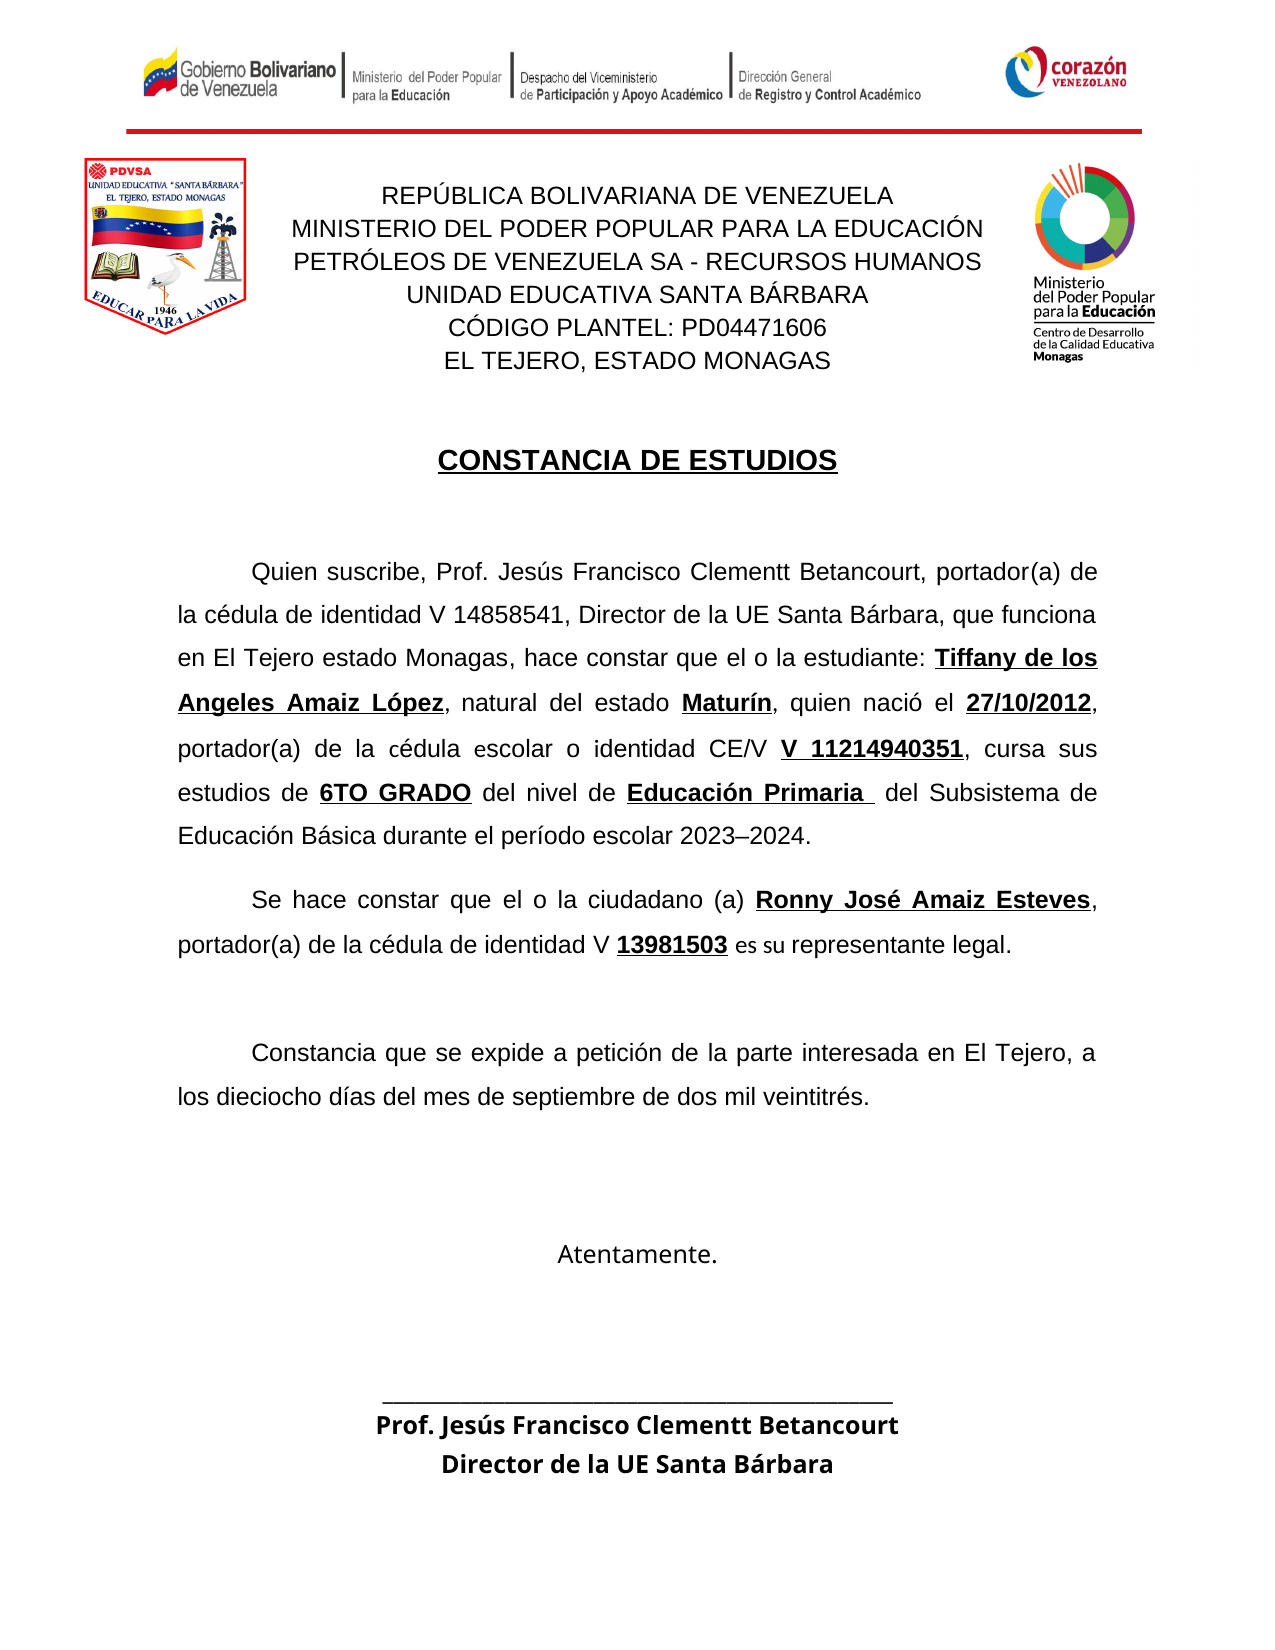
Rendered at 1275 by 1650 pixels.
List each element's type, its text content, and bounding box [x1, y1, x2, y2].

text Quien suscribe, Prof. Jesús Francisco Clementt Betancourt, portador(a) de la cédula de identidad V 14858541, Director de la UE Santa Bárbara, que funciona en El Tejero estado Monagas, hace constar que el o la estudiante: Tiffany de los Angeles Amaiz López, natural del estado Maturín, quien nació el 27/10/2012, portador(a) de la cédula escolar o identidad CE/V V 11214940351, cursa sus estudios de 6TO GRADO del nivel de Educación Primaria del Subsistema de Educación Básica durante el período escolar 2023–2024. [177, 557, 1098, 849]
picture [79, 158, 252, 335]
picture [978, 153, 1200, 377]
text ______________________________________________ [177, 1373, 1098, 1407]
subtitle REPÚBLICA BOLIVARIANA DE VENEZUELA [252, 181, 978, 209]
text UNIDAD EDUCATIVA SANTA BÁRBARA [252, 280, 978, 308]
subtitle MINISTERIO DEL PODER POPULAR PARA LA EDUCACIÓN [252, 214, 978, 242]
text Atentamente. [177, 1237, 1098, 1271]
text CÓDIGO PLANTEL: PD04471606 [177, 313, 978, 341]
text Prof. Jesús Francisco Clementt Betancourt [177, 1407, 1098, 1441]
subtitle CONSTANCIA DE ESTUDIOS [177, 443, 1098, 476]
text Director de la UE Santa Bárbara [177, 1447, 1098, 1481]
text Se hace constar que el o la ciudadano (a) Ronny José Amaiz Esteves, portador(a) de la cédula de identidad V 13981503 es su representante legal. [177, 885, 1098, 959]
text EL TEJERO, ESTADO MONAGAS [177, 346, 978, 374]
picture [126, 11, 1142, 134]
text Constancia que se expide a petición de la parte interesada en El Tejero, a los dieciocho días del mes de septiembre de dos mil veintitrés. [177, 1038, 1098, 1110]
subtitle PETRÓLEOS DE VENEZUELA SA - RECURSOS HUMANOS [252, 247, 978, 275]
